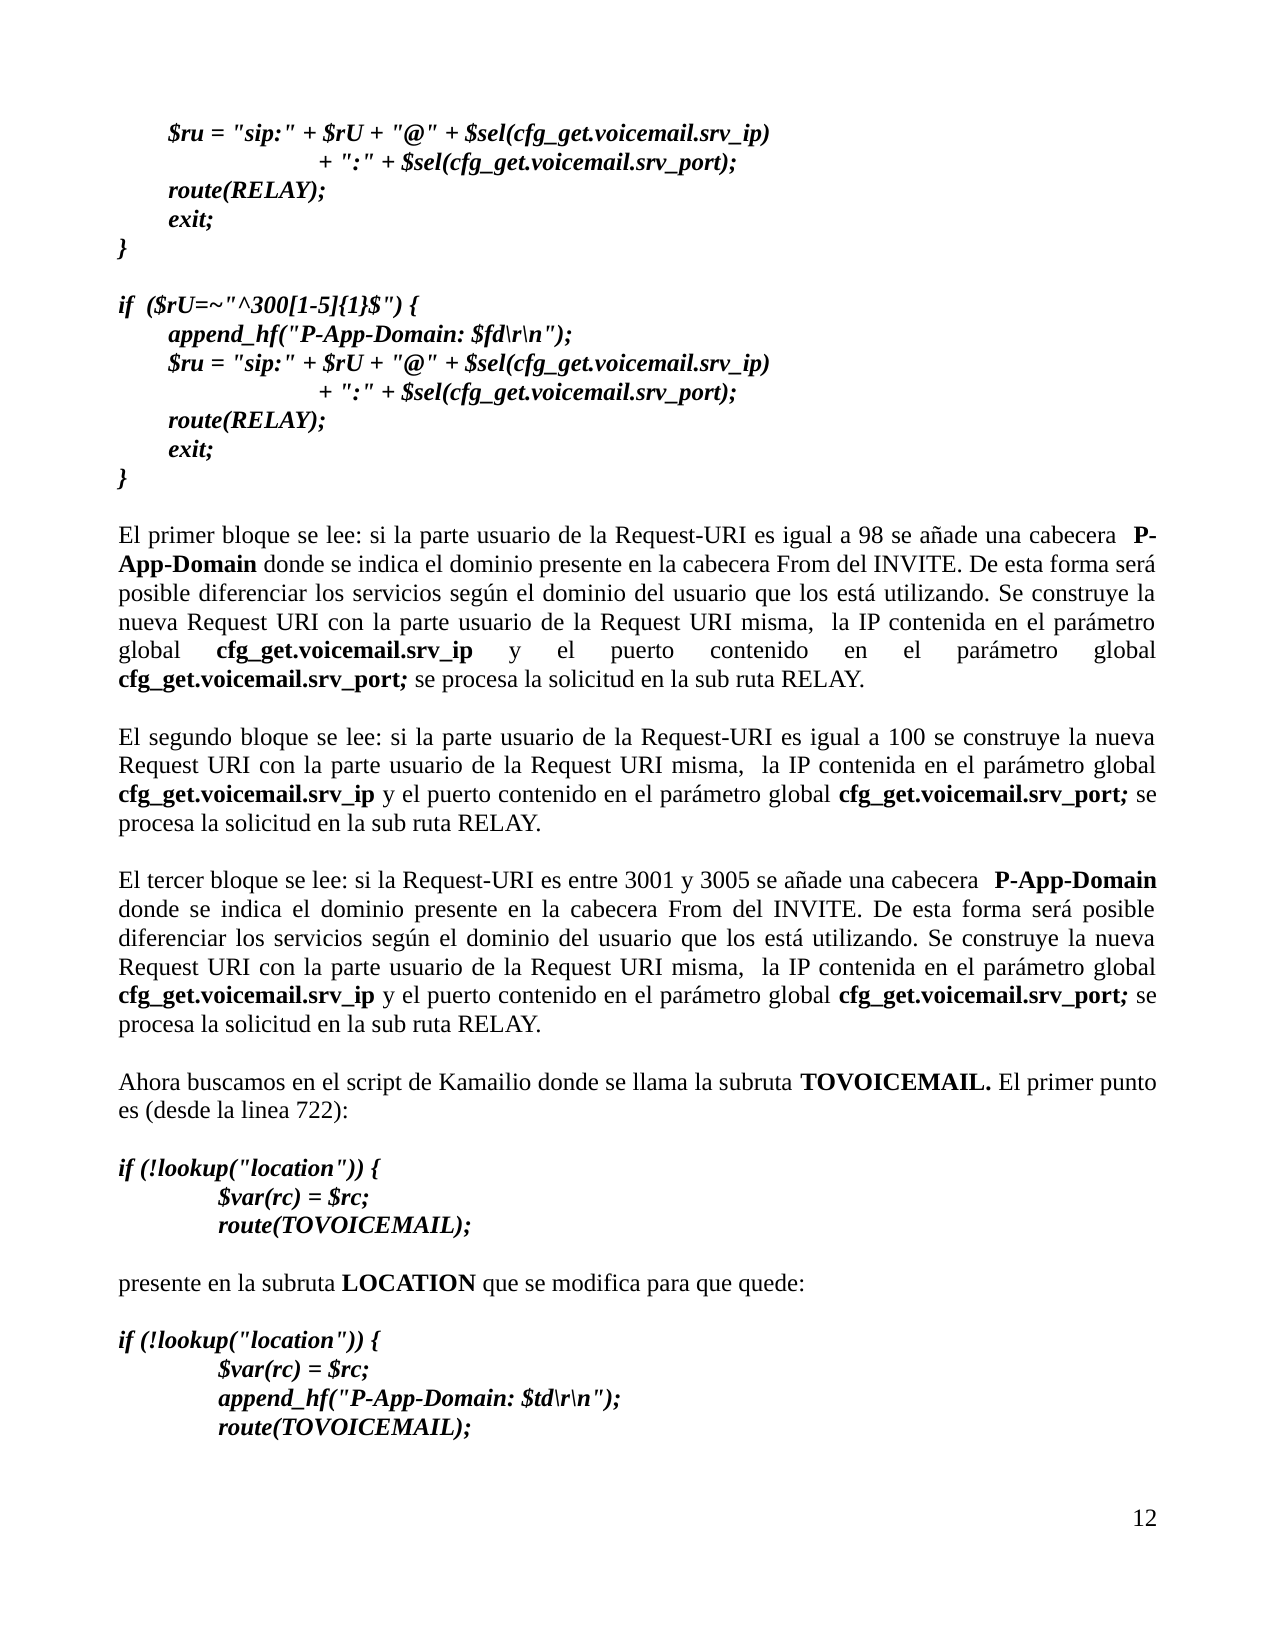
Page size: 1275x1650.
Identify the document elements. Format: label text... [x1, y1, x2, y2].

text if ($rU=~"^300[1-5]{1}$") { [118, 291, 1157, 319]
text route(RELAY); [118, 176, 1157, 204]
text exit; [118, 204, 1157, 233]
text El primer bloque se lee: si la parte usuario de la Request-URI es igual a 98 se añade una cabecera P-App-Domain donde se indica el dominio presente en la cabecera From del INVITE. De esta forma será posible diferenciar los servicios según el dominio del usuario que los está utilizando. Se construye la nueva Request URI con la parte usuario de la Request URI misma, la IP contenida en el parámetro global cfg_get.voicemail.srv_ip y el puerto contenido en el parámetro global cfg_get.voicemail.srv_port; se procesa la solicitud en la sub ruta RELAY. [118, 521, 1157, 693]
text if (!lookup("location")) { [118, 1153, 1157, 1182]
text $ru = "sip:" + $rU + "@" + $sel(cfg_get.voicemail.srv_ip) [118, 348, 1157, 377]
text El segundo bloque se lee: si la parte usuario de la Request-URI es igual a 100 se construye la nueva Request URI con la parte usuario de la Request URI misma, la IP contenida en el parámetro global cfg_get.voicemail.srv_ip y el puerto contenido en el parámetro global cfg_get.voicemail.srv_port; se procesa la solicitud en la sub ruta RELAY. [118, 722, 1157, 837]
text $ru = "sip:" + $rU + "@" + $sel(cfg_get.voicemail.srv_ip) [118, 118, 1157, 147]
text route(RELAY); [118, 406, 1157, 434]
text El tercer bloque se lee: si la Request-URI es entre 3001 y 3005 se añade una cabecera P-App-Domain donde se indica el dominio presente en la cabecera From del INVITE. De esta forma será posible diferenciar los servicios según el dominio del usuario que los está utilizando. Se construye la nueva Request URI con la parte usuario de la Request URI misma, la IP contenida en el parámetro global cfg_get.voicemail.srv_ip y el puerto contenido en el parámetro global cfg_get.voicemail.srv_port; se procesa la solicitud en la sub ruta RELAY. [118, 866, 1157, 1038]
text Ahora buscamos en el script de Kamailio donde se llama la subruta TOVOICEMAIL. El primer punto es (desde la linea 722): [118, 1067, 1157, 1124]
text + ":" + $sel(cfg_get.voicemail.srv_port); [118, 377, 1157, 406]
text $var(rc) = $rc; [118, 1182, 1157, 1211]
text } [118, 233, 1157, 262]
text + ":" + $sel(cfg_get.voicemail.srv_port); [118, 147, 1157, 176]
text exit; [118, 434, 1157, 463]
text append_hf("P-App-Domain: $fd\r\n"); [118, 319, 1157, 348]
text } [118, 463, 1157, 492]
text append_hf("P-App-Domain: $td\r\n"); [118, 1383, 1157, 1412]
text route(TOVOICEMAIL); [118, 1211, 1157, 1239]
text $var(rc) = $rc; [118, 1354, 1157, 1383]
text route(TOVOICEMAIL); [118, 1412, 1157, 1441]
text presente en la subruta LOCATION que se modifica para que quede: [118, 1268, 1157, 1297]
text if (!lookup("location")) { [118, 1326, 1157, 1354]
